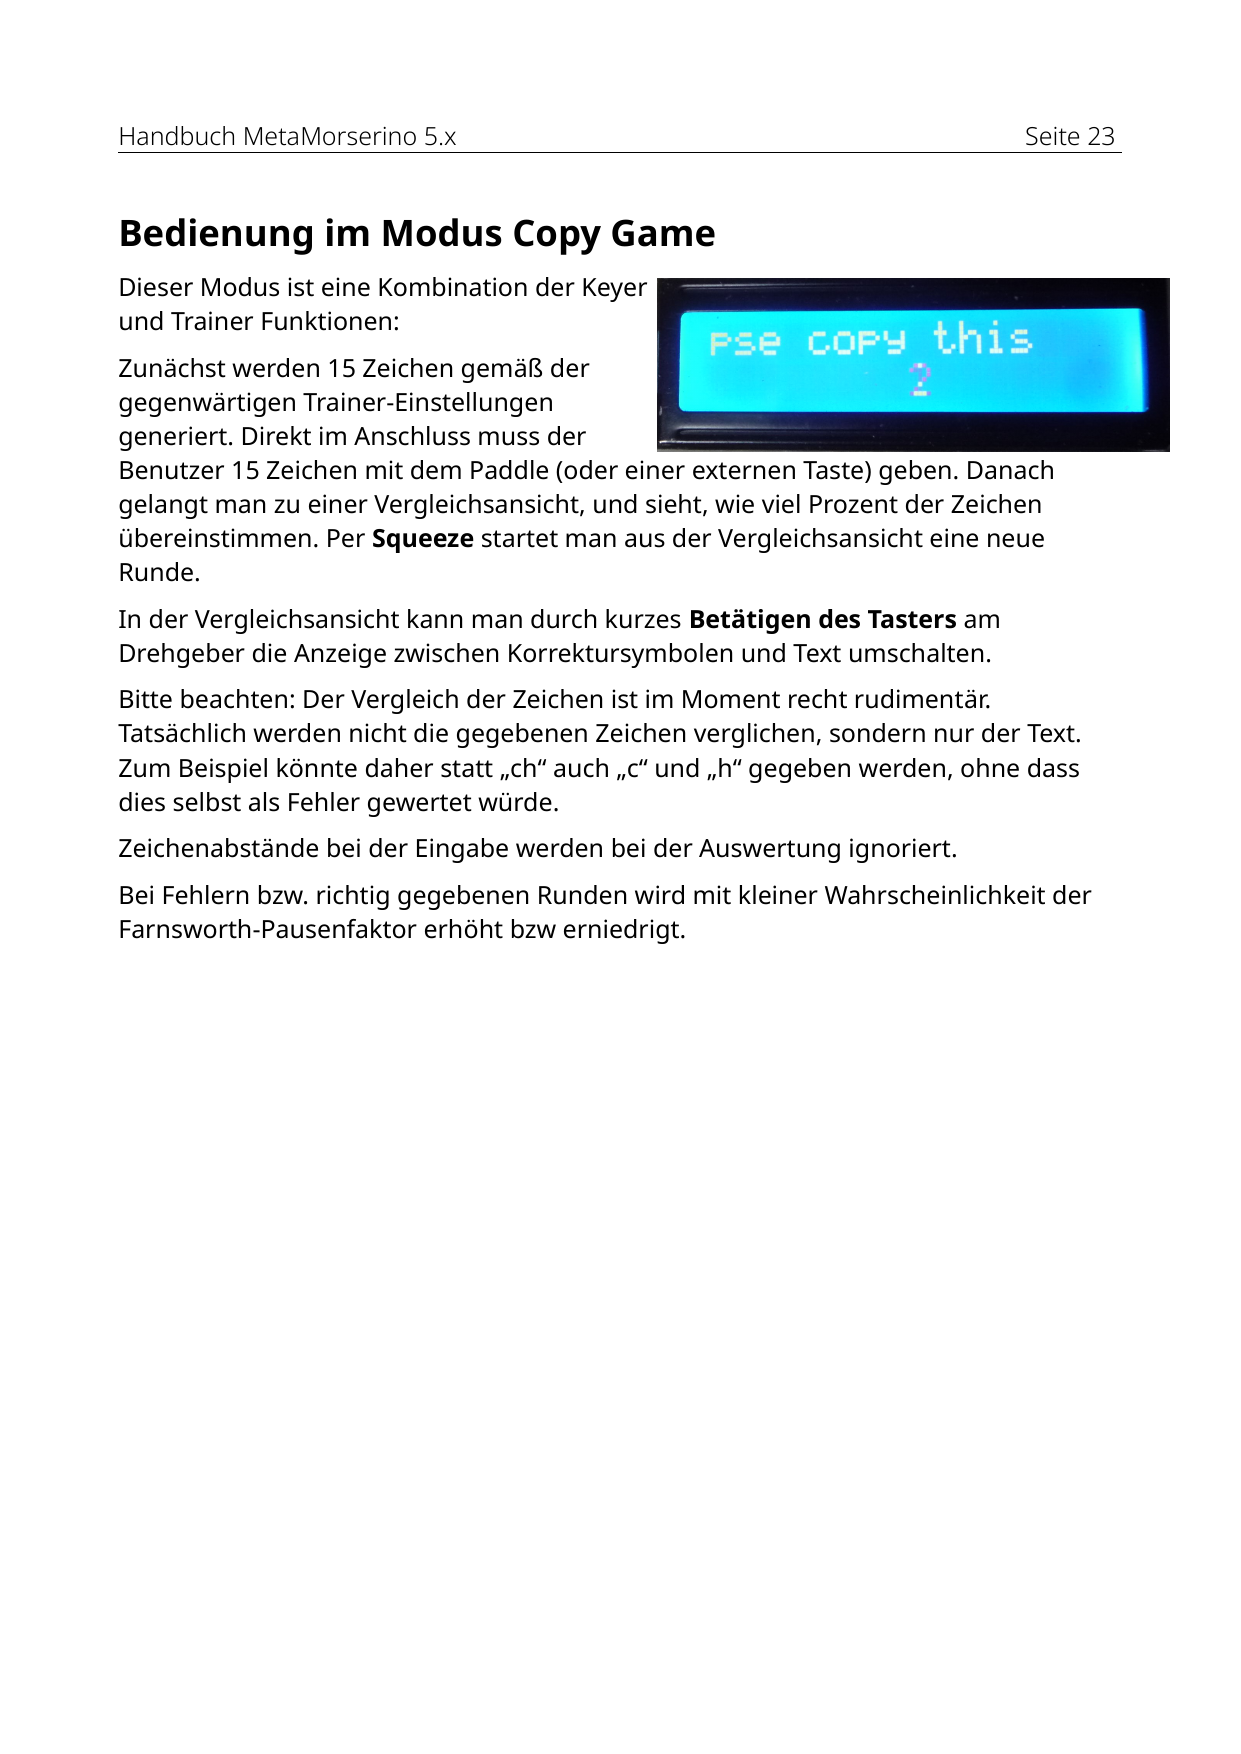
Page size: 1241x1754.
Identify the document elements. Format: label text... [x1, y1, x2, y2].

text Bitte beachten: Der Vergleich der Zeichen ist im Moment recht rudimentär. Tatsächlich werden nicht die gegebenen Zeichen verglichen, sondern nur der Text. Zum Beispiel könnte daher statt „ch“ auch „c“ und „h“ gegeben werden, ohne dass dies selbst als Fehler gewertet würde. [118, 682, 1122, 818]
text Zunächst werden 15 Zeichen gemäß der gegenwärtigen Trainer-Einstellungen generiert. Direkt im Anschluss muss der Benutzer 15 Zeichen mit dem Paddle (oder einer externen Taste) geben. Danach gelangt man zu einer Vergleichsansicht, und sieht, wie viel Prozent der Zeichen übereinstimmen. Per Squeeze startet man aus der Vergleichsansicht eine neue Runde. [118, 351, 1122, 589]
subtitle Bedienung im Modus Copy Game [118, 208, 1122, 257]
text Dieser Modus ist eine Kombination der Keyer und Trainer Funktionen: [118, 270, 1122, 338]
text Bei Fehlern bzw. richtig gegebenen Runden wird mit kleiner Wahrscheinlichkeit der Farnsworth-Pausenfaktor erhöht bzw erniedrigt. [118, 877, 1122, 946]
text Zeichenabstände bei der Eingabe werden bei der Auswertung ignoriert. [118, 831, 1122, 865]
text In der Vergleichsansicht kann man durch kurzes Betätigen des Tasters am Drehgeber die Anzeige zwischen Korrektursymbolen und Text umschalten. [118, 601, 1122, 669]
picture [657, 278, 1170, 452]
